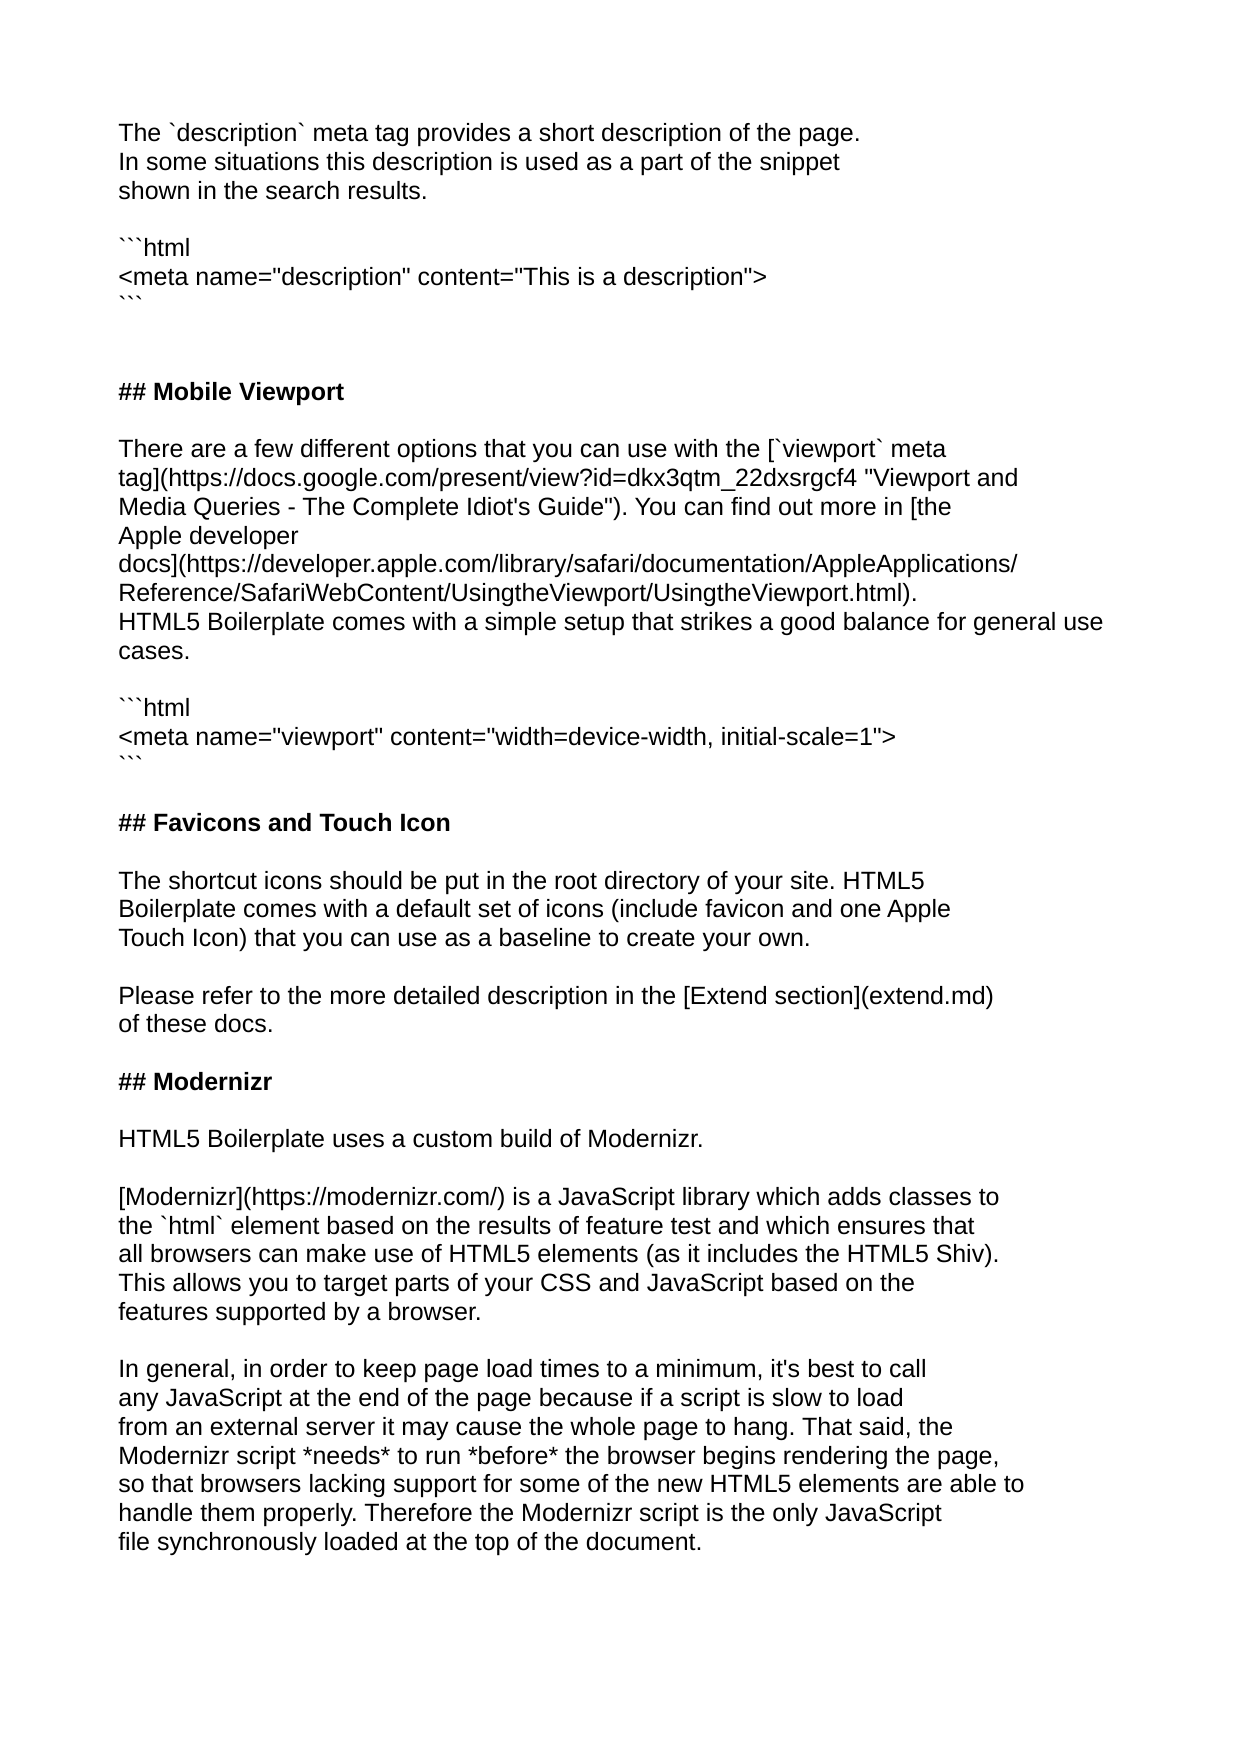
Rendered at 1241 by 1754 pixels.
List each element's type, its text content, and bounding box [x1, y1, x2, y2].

text The `description` meta tag provides a short description of the page. In some situations this description is used as a part of the snippet shown in the search results. ```html <meta name="description" content="This is a description"> ``` ## Mobile Viewport There are a few different options that you can use with the [`viewport` meta tag](https://docs.google.com/present/view?id=dkx3qtm_22dxsrgcf4 "Viewport and Media Queries - The Complete Idiot's Guide"). You can find out more in [the Apple developer docs](https://developer.apple.com/library/safari/documentation/AppleApplications/Reference/SafariWebContent/UsingtheViewport/UsingtheViewport.html). HTML5 Boilerplate comes with a simple setup that strikes a good balance for general use cases. ```html <meta name="viewport" content="width=device-width, initial-scale=1"> ``` ## Favicons and Touch Icon The shortcut icons should be put in the root directory of your site. HTML5 Boilerplate comes with a default set of icons (include favicon and one Apple Touch Icon) that you can use as a baseline to create your own. Please refer to the more detailed description in the [Extend section](extend.md) of these docs. ## Modernizr HTML5 Boilerplate uses a custom build of Modernizr. [Modernizr](https://modernizr.com/) is a JavaScript library which adds classes to the `html` element based on the results of feature test and which ensures that all browsers can make use of HTML5 elements (as it includes the HTML5 Shiv). This allows you to target parts of your CSS and JavaScript based on the features supported by a browser. In general, in order to keep page load times to a minimum, it's best to call any JavaScript at the end of the page because if a script is slow to load from an external server it may cause the whole page to hang. That said, the Modernizr script *needs* to run *before* the browser begins rendering the page, so that browsers lacking support for some of the new HTML5 elements are able to handle them properly. Therefore the Modernizr script is the only JavaScript file synchronously loaded at the top of the document. [118, 118, 1122, 1556]
